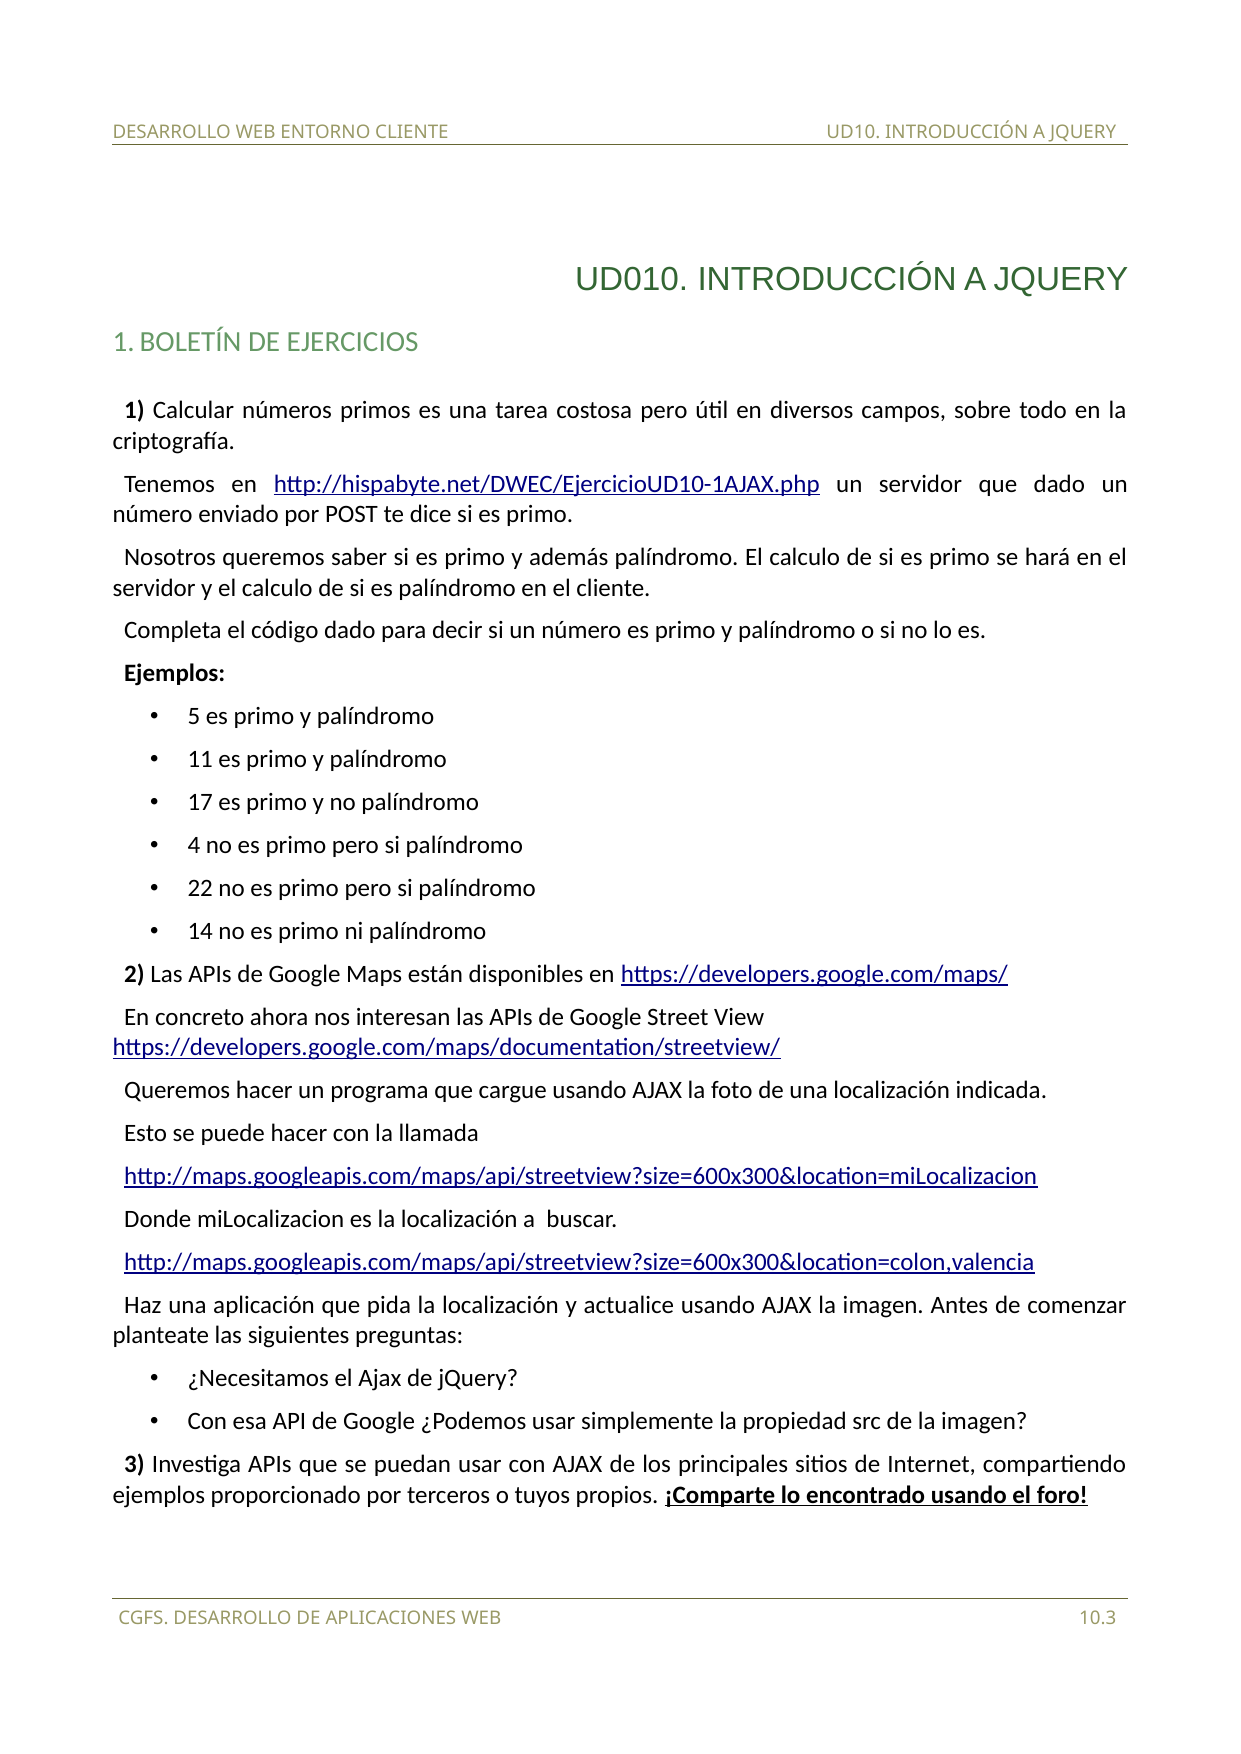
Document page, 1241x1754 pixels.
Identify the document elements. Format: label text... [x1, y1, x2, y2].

text En concreto ahora nos interesan las APIs de Google Street View https://developers.google.com/maps/documentation/streetview/ [112, 1001, 1128, 1062]
subtitle Boletín de ejercicios [112, 323, 1128, 358]
text 3) Investiga APIs que se puedan usar con AJAX de los principales sitios de Internet, compartiendo ejemplos proporcionado por terceros o tuyos propios. ¡Comparte lo encontrado usando el foro! [112, 1448, 1128, 1509]
text http://maps.googleapis.com/maps/api/streetview?size=600x300&location=colon,valencia [112, 1246, 1128, 1277]
list 5 es primo y palíndromo [150, 701, 1128, 731]
text Tenemos en http://hispabyte.net/DWEC/EjercicioUD10-1AJAX.php un servidor que dado un número enviado por POST te dice si es primo. [112, 468, 1128, 529]
text 1) Calcular números primos es una tarea costosa pero útil en diversos campos, sobre todo en la criptografía. [112, 394, 1128, 455]
list 22 no es primo pero si palíndromo [150, 872, 1128, 903]
list ¿Necesitamos el Ajax de jQuery? [150, 1362, 1128, 1393]
text Nosotros queremos saber si es primo y además palíndromo. El calculo de si es primo se hará en el servidor y el calculo de si es palíndromo en el cliente. [112, 541, 1128, 602]
text Donde miLocalizacion es la localización a buscar. [112, 1203, 1128, 1234]
text Completa el código dado para decir si un número es primo y palíndromo o si no lo es. [112, 615, 1128, 645]
text UD010. Introducción a jQuery [112, 259, 1128, 298]
text Esto se puede hacer con la llamada [112, 1117, 1128, 1148]
text Queremos hacer un programa que cargue usando AJAX la foto de una localización indicada. [112, 1074, 1128, 1105]
text http://maps.googleapis.com/maps/api/streetview?size=600x300&location=miLocalizacion [112, 1160, 1128, 1191]
list 11 es primo y palíndromo [150, 743, 1128, 774]
list 14 no es primo ni palíndromo [150, 915, 1128, 946]
text Haz una aplicación que pida la localización y actualice usando AJAX la imagen. Antes de comenzar planteate las siguientes preguntas: [112, 1289, 1128, 1350]
list 17 es primo y no palíndromo [150, 786, 1128, 817]
text Ejemplos: [112, 658, 1128, 688]
list Con esa API de Google ¿Podemos usar simplemente la propiedad src de la imagen? [150, 1405, 1128, 1436]
text 2) Las APIs de Google Maps están disponibles en https://developers.google.com/maps/ [112, 958, 1128, 988]
list 4 no es primo pero si palíndromo [150, 829, 1128, 860]
